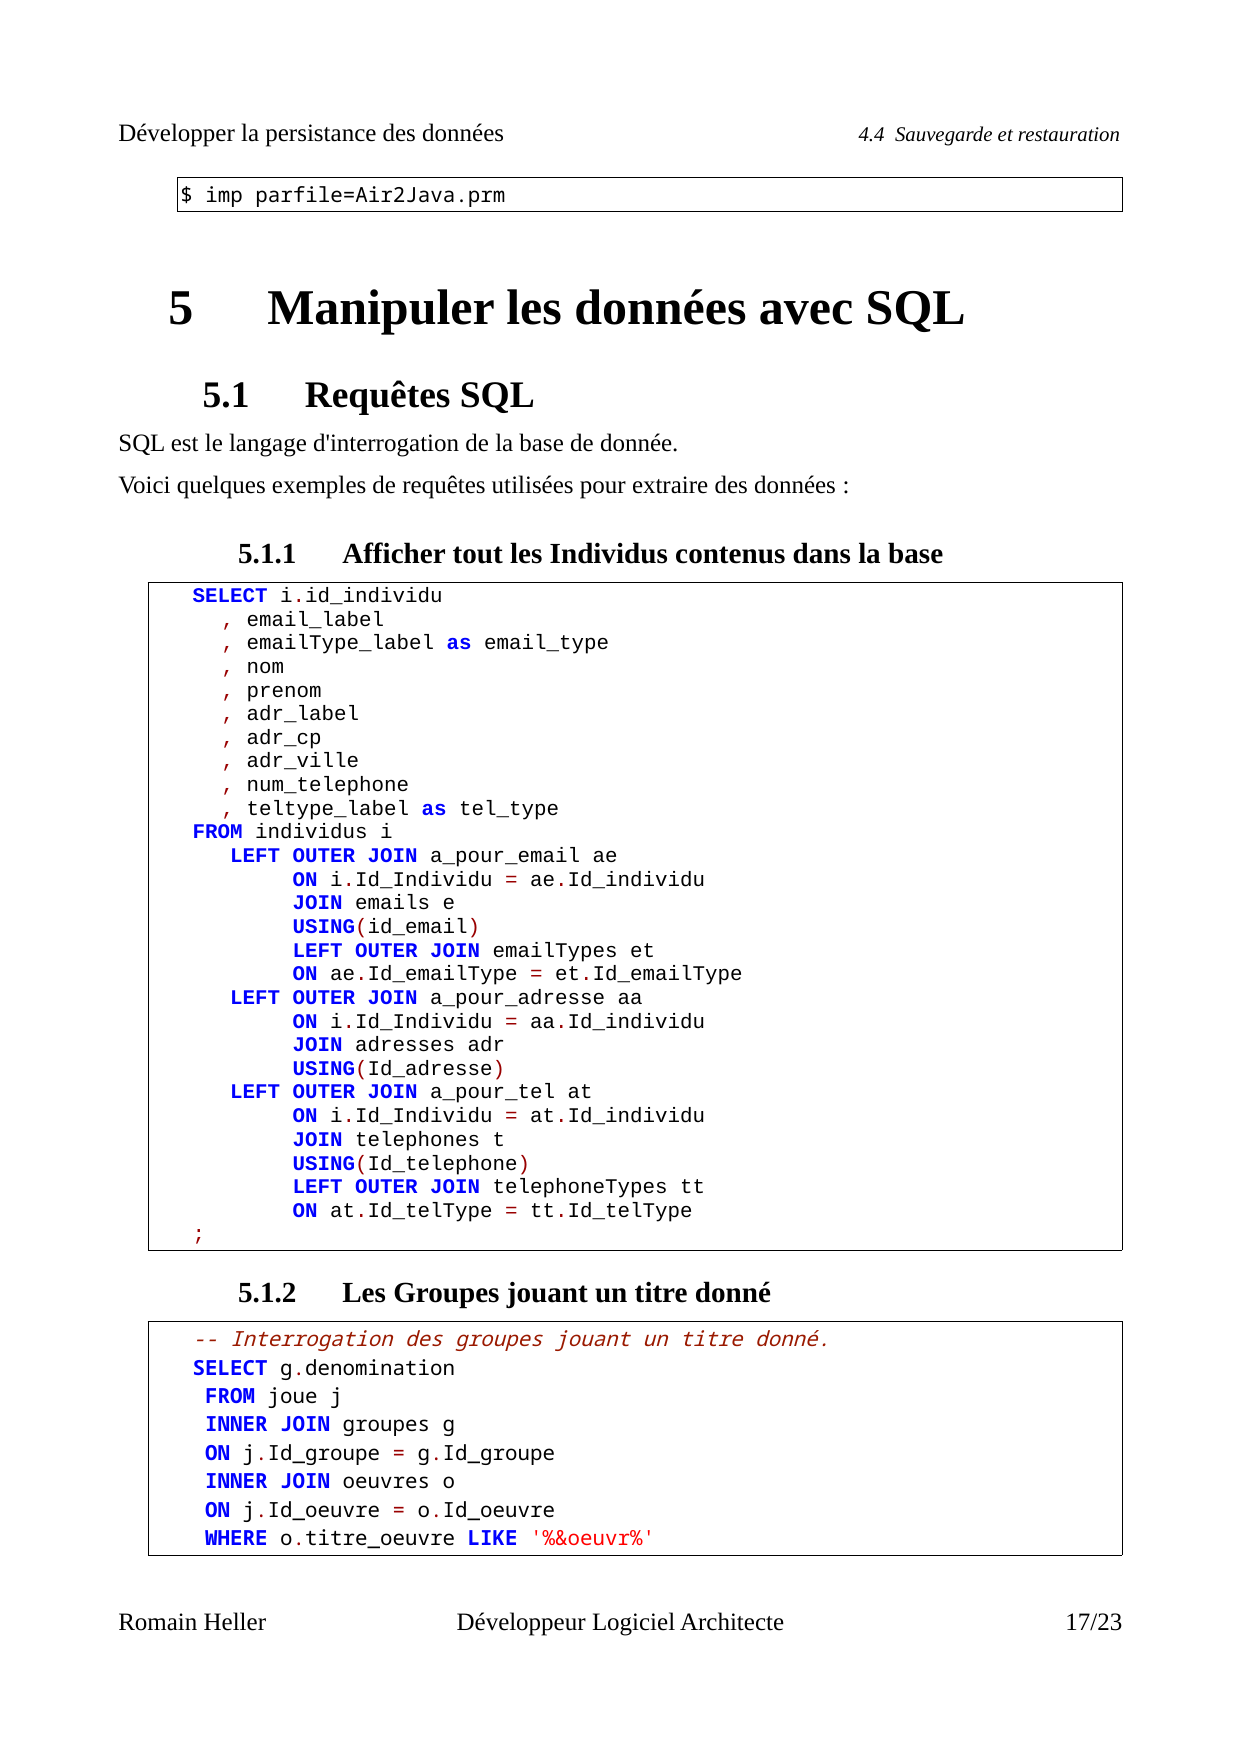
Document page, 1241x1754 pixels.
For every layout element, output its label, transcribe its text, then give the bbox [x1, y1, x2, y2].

text USING(Id_telephone) [149, 1149, 1122, 1173]
text JOIN adresses adr [149, 1031, 1122, 1055]
text ON j.Id_groupe = g.Id_groupe [149, 1435, 1122, 1463]
text Voici quelques exemples de requêtes utilisées pour extraire des données : [118, 470, 1122, 498]
text ON j.Id_oeuvre = o.Id_oeuvre [149, 1492, 1122, 1520]
text , adr_label [149, 700, 1122, 724]
text LEFT OUTER JOIN a_pour_adresse aa [149, 984, 1122, 1008]
text , adr_cp [149, 724, 1122, 747]
text LEFT OUTER JOIN a_pour_tel at [149, 1078, 1122, 1102]
text , adr_ville [149, 747, 1122, 771]
text , emailType_label as email_type [149, 629, 1122, 653]
text , prenom [149, 677, 1122, 700]
text ON at.Id_telType = tt.Id_telType [149, 1197, 1122, 1220]
text , teltype_label as tel_type [149, 795, 1122, 818]
text ; [149, 1220, 1122, 1250]
subtitle Afficher tout les Individus contenus dans la base [231, 536, 1122, 569]
text INNER JOIN oeuvres o [149, 1463, 1122, 1492]
text FROM joue j [149, 1378, 1122, 1406]
text LEFT OUTER JOIN emailTypes et [149, 937, 1122, 960]
text , nom [149, 653, 1122, 677]
text SELECT g.denomination [149, 1349, 1122, 1378]
text JOIN emails e [149, 889, 1122, 913]
text LEFT OUTER JOIN telephoneTypes tt [149, 1173, 1122, 1197]
text , num_telephone [149, 771, 1122, 795]
text $ imp parfile=Air2Java.prm [178, 178, 1122, 211]
text WHERE o.titre_oeuvre LIKE '%&oeuvr%' [149, 1520, 1122, 1555]
text ON i.Id_Individu = ae.Id_individu [149, 866, 1122, 889]
text USING(id_email) [149, 913, 1122, 937]
text SQL est le langage d'interrogation de la base de donnée. [118, 428, 1122, 457]
text ON i.Id_Individu = aa.Id_individu [149, 1008, 1122, 1031]
text -- Interrogation des groupes jouant un titre donné. [149, 1322, 1122, 1349]
text USING(Id_adresse) [149, 1055, 1122, 1078]
text FROM individus i [149, 818, 1122, 842]
subtitle Les Groupes jouant un titre donné [231, 1275, 1122, 1309]
text ON i.Id_Individu = at.Id_individu [149, 1102, 1122, 1126]
text SELECT i.id_individu [149, 583, 1122, 606]
text INNER JOIN groupes g [149, 1406, 1122, 1435]
text LEFT OUTER JOIN a_pour_email ae [149, 842, 1122, 866]
text JOIN telephones t [149, 1126, 1122, 1149]
subtitle Requêtes SQL [193, 373, 1122, 416]
text ON ae.Id_emailType = et.Id_emailType [149, 960, 1122, 984]
text , email_label [149, 606, 1122, 629]
subtitle Manipuler les données avec SQL [156, 278, 1122, 335]
